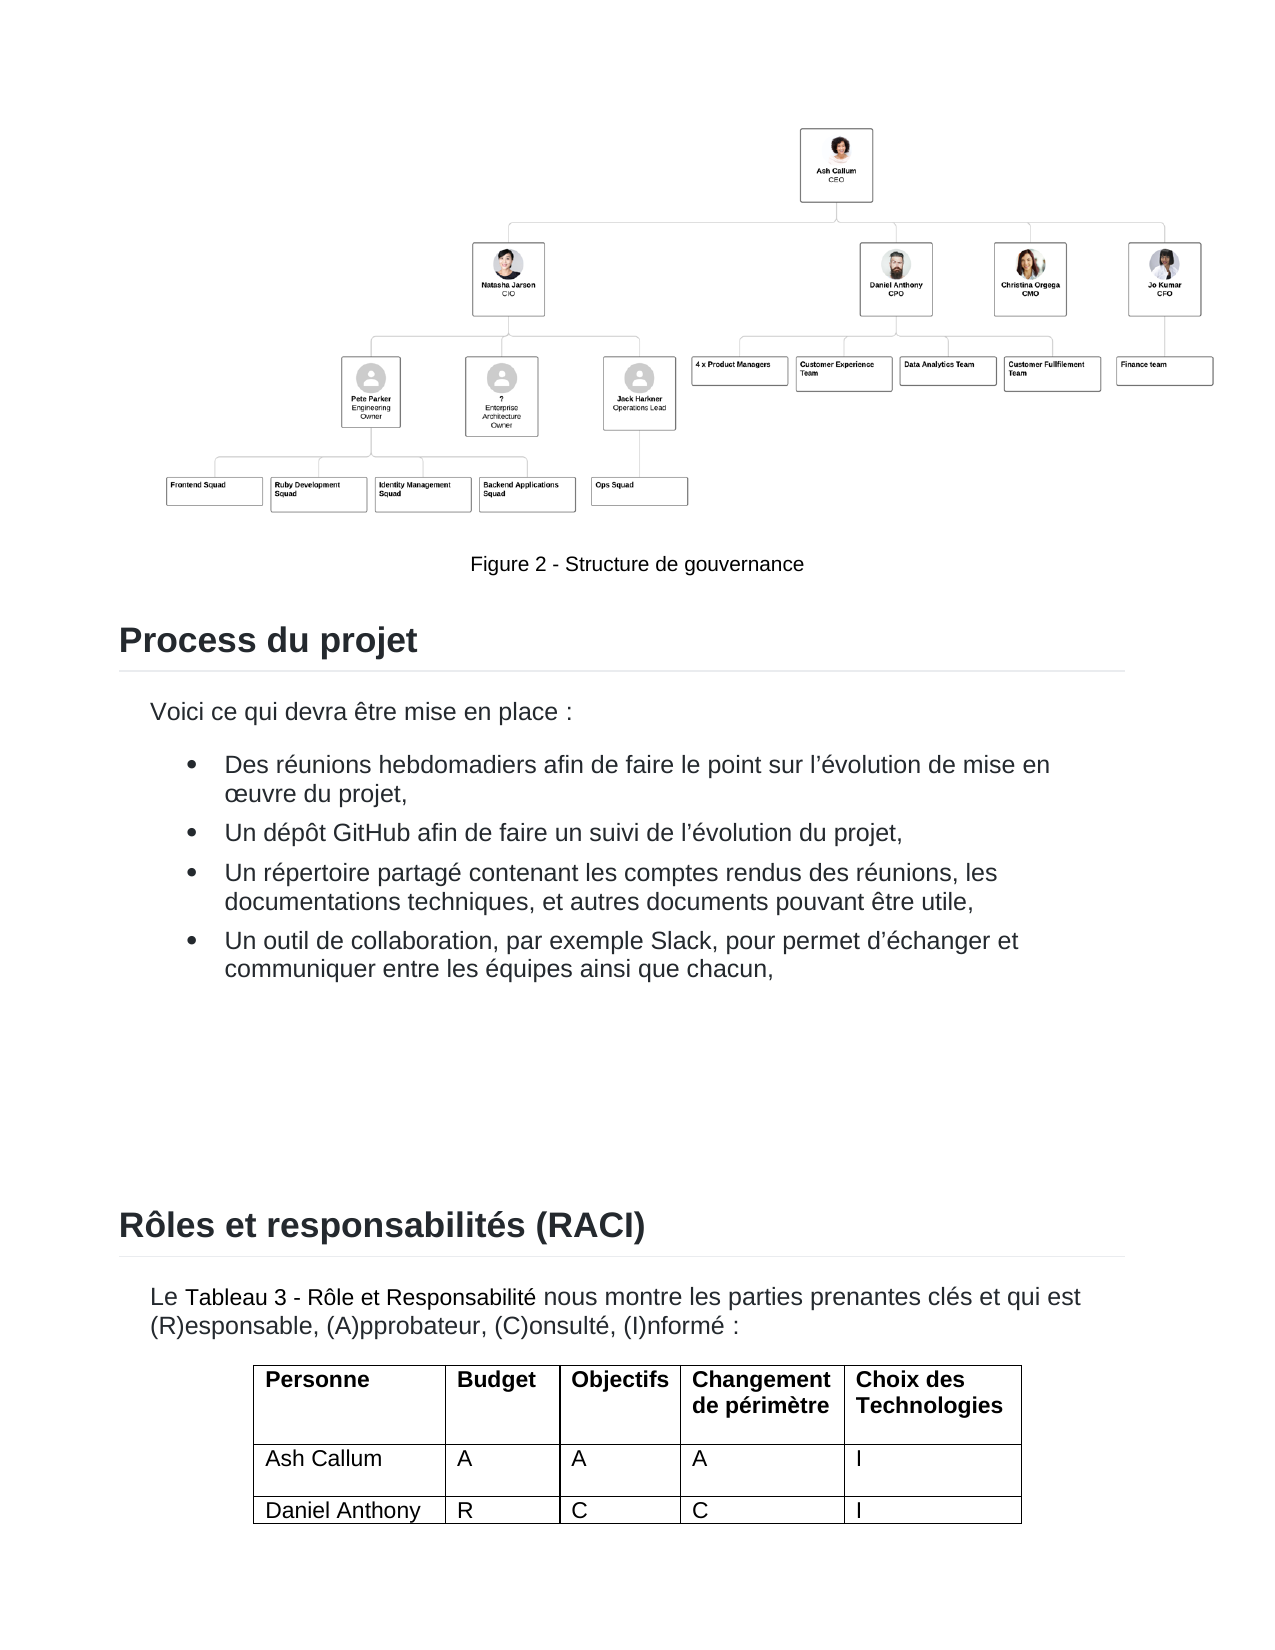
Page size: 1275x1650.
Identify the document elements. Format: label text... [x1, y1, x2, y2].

table_header Personne [254, 1366, 445, 1443]
table_cell I [845, 1497, 1021, 1523]
table_cell A [561, 1445, 680, 1496]
table_cell A [446, 1445, 559, 1496]
table_cell C [561, 1497, 680, 1523]
list Des réunions hebdomadiers afin de faire le point sur l’évolution de mise en œuvre du projet, [187, 750, 1125, 808]
list Un dépôt GitHub afin de faire un suivi de l’évolution du projet, [187, 818, 1125, 847]
list Un répertoire partagé contenant les comptes rendus des réunions, les documentations techniques, et autres documents pouvant être utile, [187, 858, 1125, 915]
subtitle Rôles et responsabilités (RACI) [119, 1204, 1125, 1256]
table_cell Daniel Anthony [254, 1497, 445, 1523]
text Voici ce qui devra être mise en place : [150, 697, 1125, 725]
table_header Budget [446, 1366, 559, 1443]
table_cell R [446, 1497, 559, 1523]
table_header Choix des Technologies [845, 1366, 1021, 1443]
subtitle Process du projet [119, 619, 1125, 670]
table_cell A [681, 1445, 844, 1496]
text Figure 2 - Structure de gouvernance [150, 552, 1125, 576]
table_header Objectifs [561, 1366, 680, 1443]
table_header Changement de périmètre [681, 1366, 844, 1443]
table_cell I [845, 1445, 1021, 1496]
table_cell C [681, 1497, 844, 1523]
table_cell Ash Callum [254, 1445, 445, 1496]
text Le Tableau 3 - Rôle et Responsabilité nous montre les parties prenantes clés et qui est (R)esponsable, (A)pprobateur, (C)onsulté, (I)nformé : [150, 1282, 1125, 1340]
list Un outil de collaboration, par exemple Slack, pour permet d’échanger et communiquer entre les équipes ainsi que chacun, [187, 926, 1125, 983]
